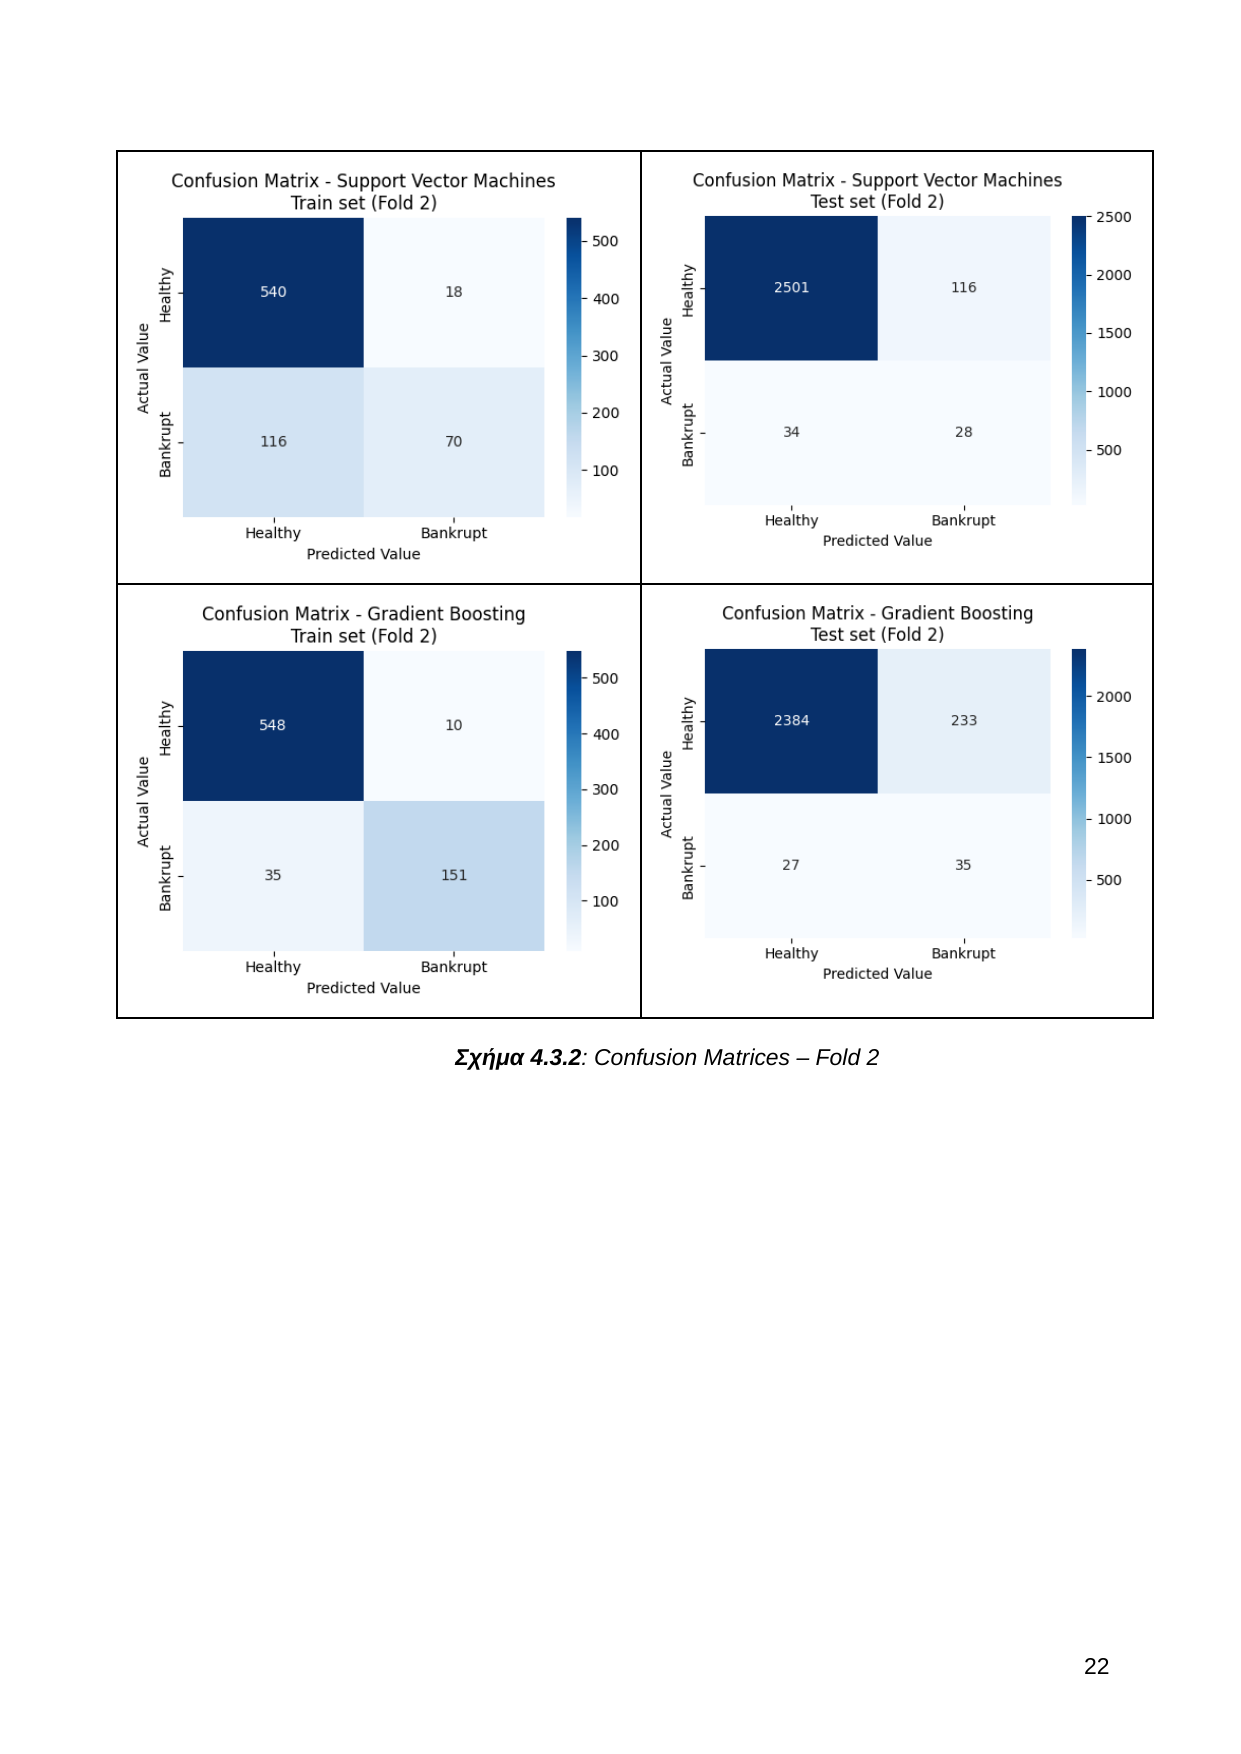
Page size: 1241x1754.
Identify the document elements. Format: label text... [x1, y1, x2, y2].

picture [651, 595, 1142, 992]
picture [651, 162, 1142, 559]
table_cell [642, 585, 1152, 1017]
picture [127, 162, 630, 573]
table_cell [118, 152, 640, 583]
picture [127, 595, 630, 1007]
table_cell [118, 585, 640, 1017]
table_cell [642, 152, 1152, 583]
text Σχήμα 4.3.2: Confusion Matrices – Fold 2 [225, 1044, 1109, 1070]
